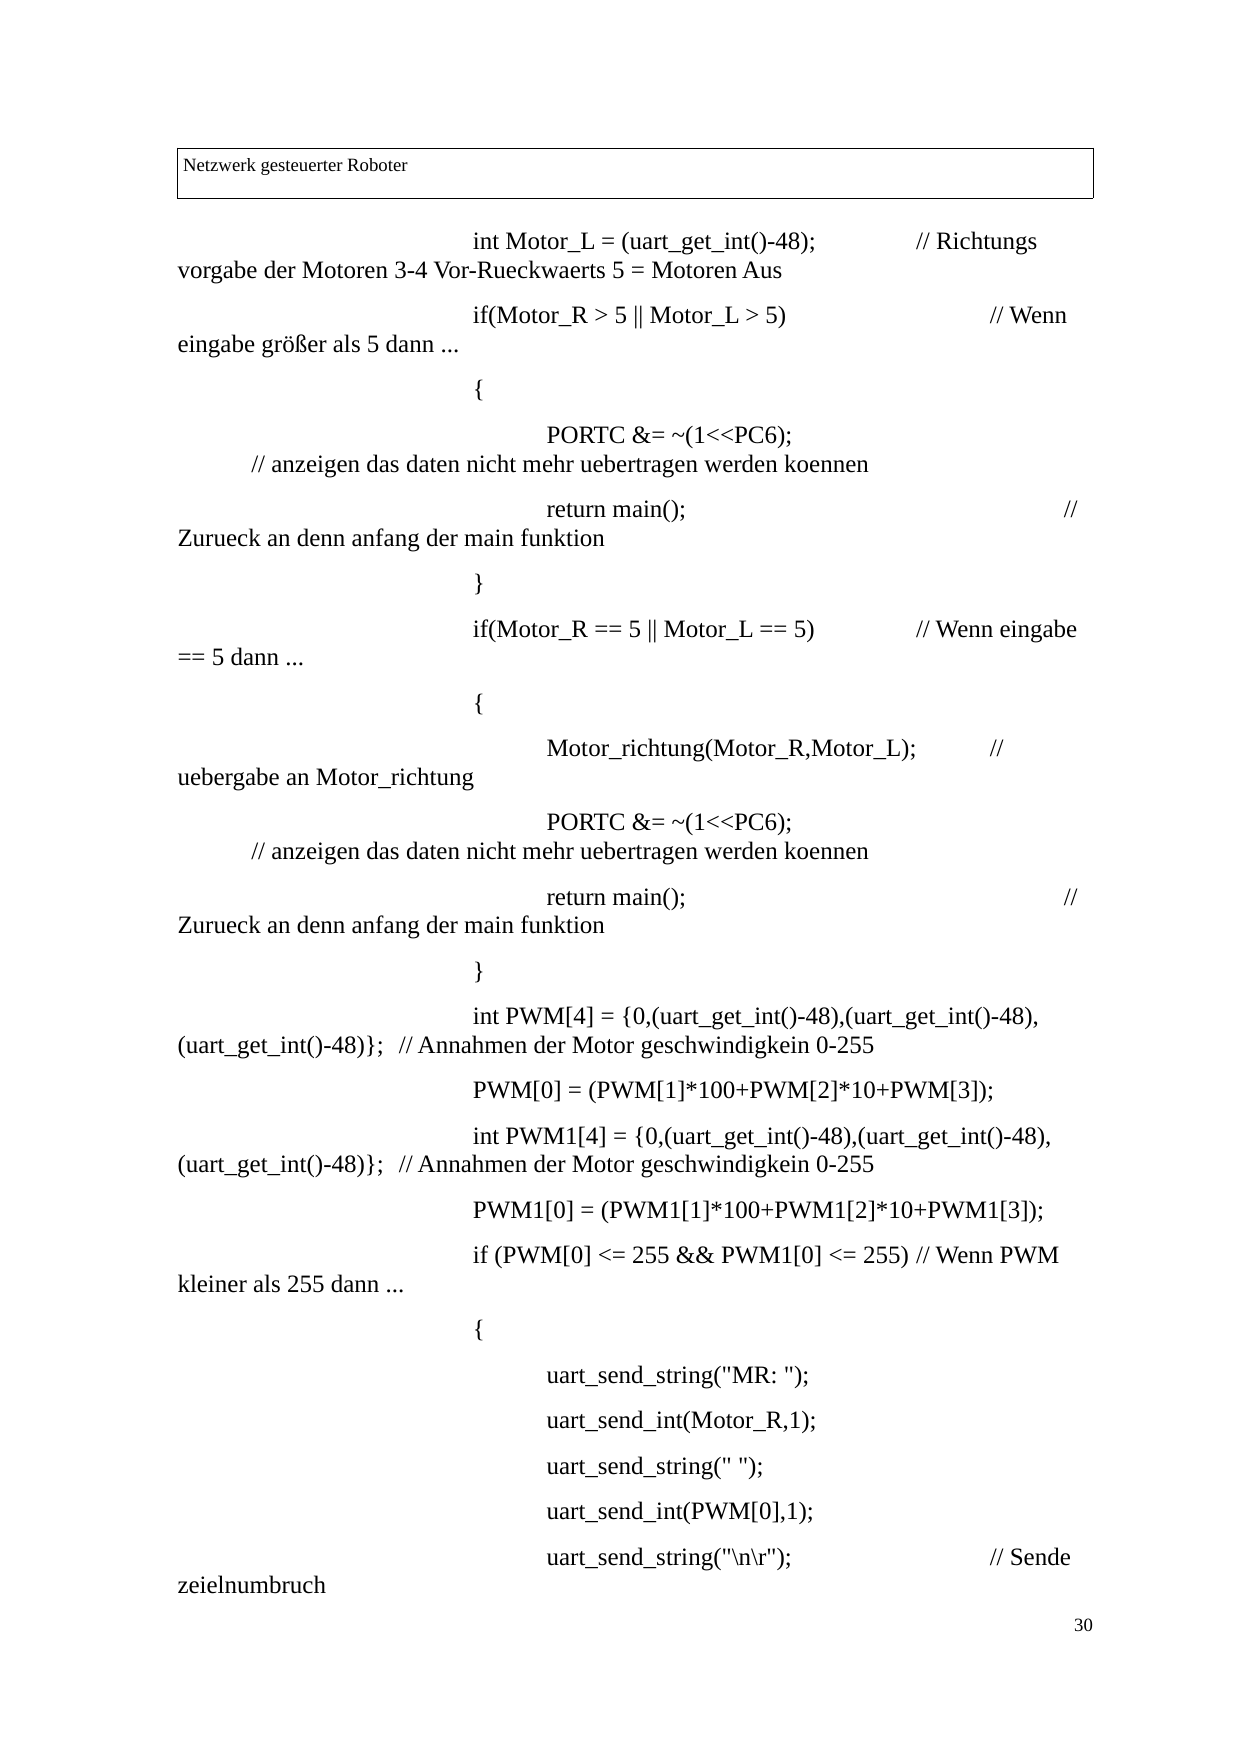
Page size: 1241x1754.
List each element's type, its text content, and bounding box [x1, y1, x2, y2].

text if(Motor_R > 5 || Motor_L > 5) // Wenn eingabe größer als 5 dann ... [177, 300, 1093, 358]
text return main(); // Zurueck an denn anfang der main funktion [177, 882, 1093, 939]
text PWM1[0] = (PWM1[1]*100+PWM1[2]*10+PWM1[3]); [177, 1195, 1093, 1224]
text uart_send_string(" "); [177, 1451, 1093, 1479]
text Motor_richtung(Motor_R,Motor_L); // uebergabe an Motor_richtung [177, 733, 1093, 791]
text { [177, 688, 1093, 717]
text { [177, 1314, 1093, 1343]
text { [177, 374, 1093, 403]
text PORTC &= ~(1<<PC6); // anzeigen das daten nicht mehr uebertragen werden koennen [177, 807, 1093, 865]
text uart_send_int(PWM[0],1); [177, 1496, 1093, 1525]
text int Motor_L = (uart_get_int()-48); // Richtungs vorgabe der Motoren 3-4 Vor-Rueckwaerts 5 = Motoren Aus [177, 226, 1093, 284]
text } [177, 568, 1093, 597]
text if (PWM[0] <= 255 && PWM1[0] <= 255) // Wenn PWM kleiner als 255 dann ... [177, 1240, 1093, 1298]
text } [177, 956, 1093, 984]
text PWM[0] = (PWM[1]*100+PWM[2]*10+PWM[3]); [177, 1075, 1093, 1104]
text int PWM[4] = {0,(uart_get_int()-48),(uart_get_int()-48),(uart_get_int()-48)}; // Annahmen der Motor geschwindigkein 0-255 [177, 1001, 1093, 1059]
text int PWM1[4] = {0,(uart_get_int()-48),(uart_get_int()-48),(uart_get_int()-48)}; // Annahmen der Motor geschwindigkein 0-255 [177, 1121, 1093, 1178]
text uart_send_int(Motor_R,1); [177, 1405, 1093, 1434]
text return main(); // Zurueck an denn anfang der main funktion [177, 494, 1093, 552]
text if(Motor_R == 5 || Motor_L == 5) // Wenn eingabe == 5 dann ... [177, 614, 1093, 671]
text PORTC &= ~(1<<PC6); // anzeigen das daten nicht mehr uebertragen werden koennen [177, 420, 1093, 477]
text uart_send_string("MR: "); [177, 1360, 1093, 1389]
text uart_send_string("\n\r"); // Sende zeielnumbruch [177, 1542, 1093, 1599]
